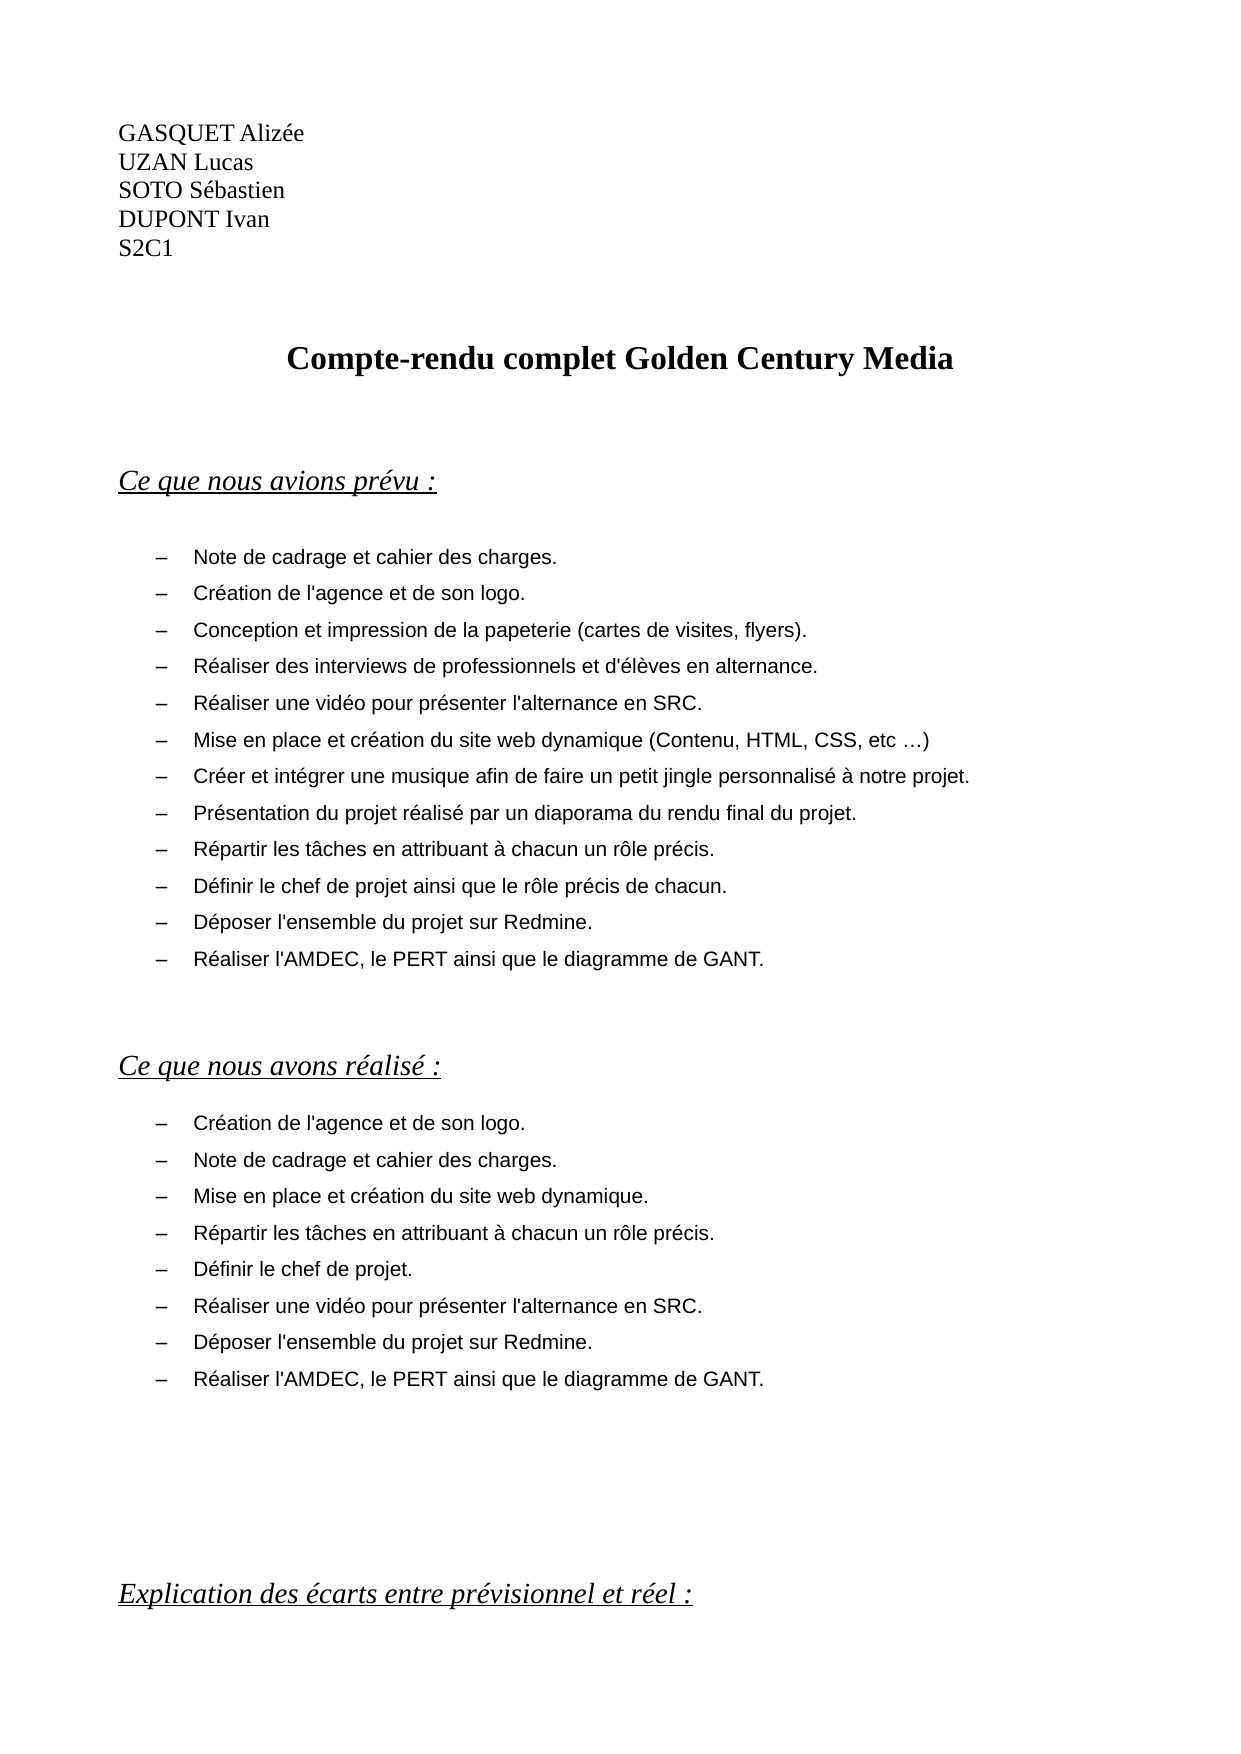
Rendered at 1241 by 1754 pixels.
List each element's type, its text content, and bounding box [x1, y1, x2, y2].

list Réaliser l'AMDEC, le PERT ainsi que le diagramme de GANT. [156, 1367, 1122, 1391]
list Définir le chef de projet. [156, 1257, 1122, 1281]
list Mise en place et création du site web dynamique (Contenu, HTML, CSS, etc …) [156, 727, 1122, 751]
list Création de l'agence et de son logo. [156, 1111, 1122, 1135]
list Réaliser des interviews de professionnels et d'élèves en alternance. [156, 654, 1122, 678]
text Explication des écarts entre prévisionnel et réel : [118, 1576, 1122, 1609]
list Déposer l'ensemble du projet sur Redmine. [156, 1330, 1122, 1354]
list Réaliser l'AMDEC, le PERT ainsi que le diagramme de GANT. [156, 947, 1122, 971]
text SOTO Sébastien [118, 176, 1122, 204]
list Réaliser une vidéo pour présenter l'alternance en SRC. [156, 691, 1122, 715]
list Répartir les tâches en attribuant à chacun un rôle précis. [156, 1221, 1122, 1244]
text Ce que nous avions prévu : [118, 463, 1122, 497]
text UZAN Lucas [118, 147, 1122, 176]
list Définir le chef de projet ainsi que le rôle précis de chacun. [156, 874, 1122, 898]
list Répartir les tâches en attribuant à chacun un rôle précis. [156, 837, 1122, 861]
list Note de cadrage et cahier des charges. [156, 1147, 1122, 1171]
list Déposer l'ensemble du projet sur Redmine. [156, 910, 1122, 934]
list Créer et intégrer une musique afin de faire un petit jingle personnalisé à notre projet. [156, 764, 1122, 788]
list Réaliser une vidéo pour présenter l'alternance en SRC. [156, 1294, 1122, 1318]
text DUPONT Ivan [118, 204, 1122, 233]
text S2C1 [118, 233, 1122, 262]
text GASQUET Alizée [118, 118, 1122, 147]
text Ce que nous avons réalisé : [118, 1048, 1122, 1082]
list Mise en place et création du site web dynamique. [156, 1184, 1122, 1208]
list Note de cadrage et cahier des charges. [156, 544, 1122, 569]
list Création de l'agence et de son logo. [156, 581, 1122, 605]
list Conception et impression de la papeterie (cartes de visites, flyers). [156, 618, 1122, 642]
list Présentation du projet réalisé par un diaporama du rendu final du projet. [156, 801, 1122, 824]
text Compte-rendu complet Golden Century Media [118, 338, 1122, 377]
